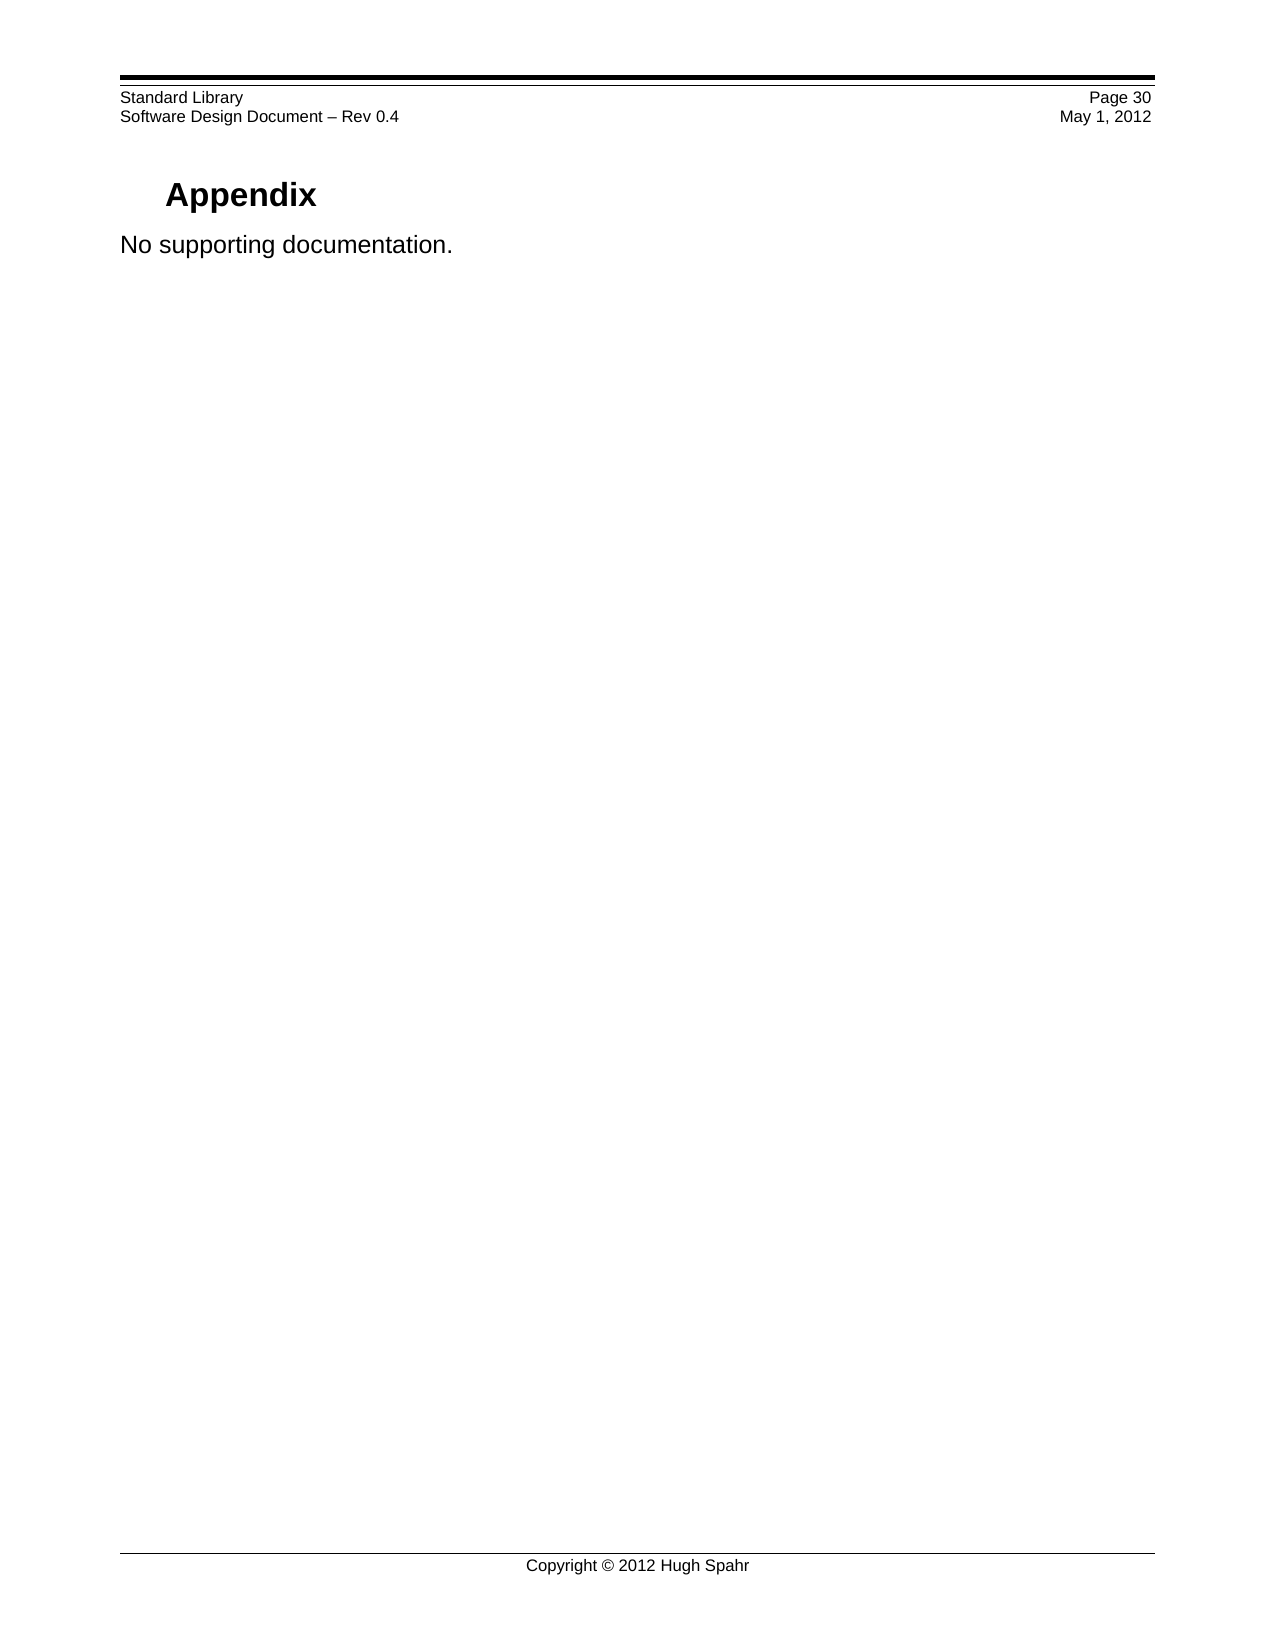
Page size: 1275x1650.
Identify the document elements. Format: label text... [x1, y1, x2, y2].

subtitle Appendix [120, 175, 1155, 213]
text No supporting documentation. [120, 230, 1155, 259]
